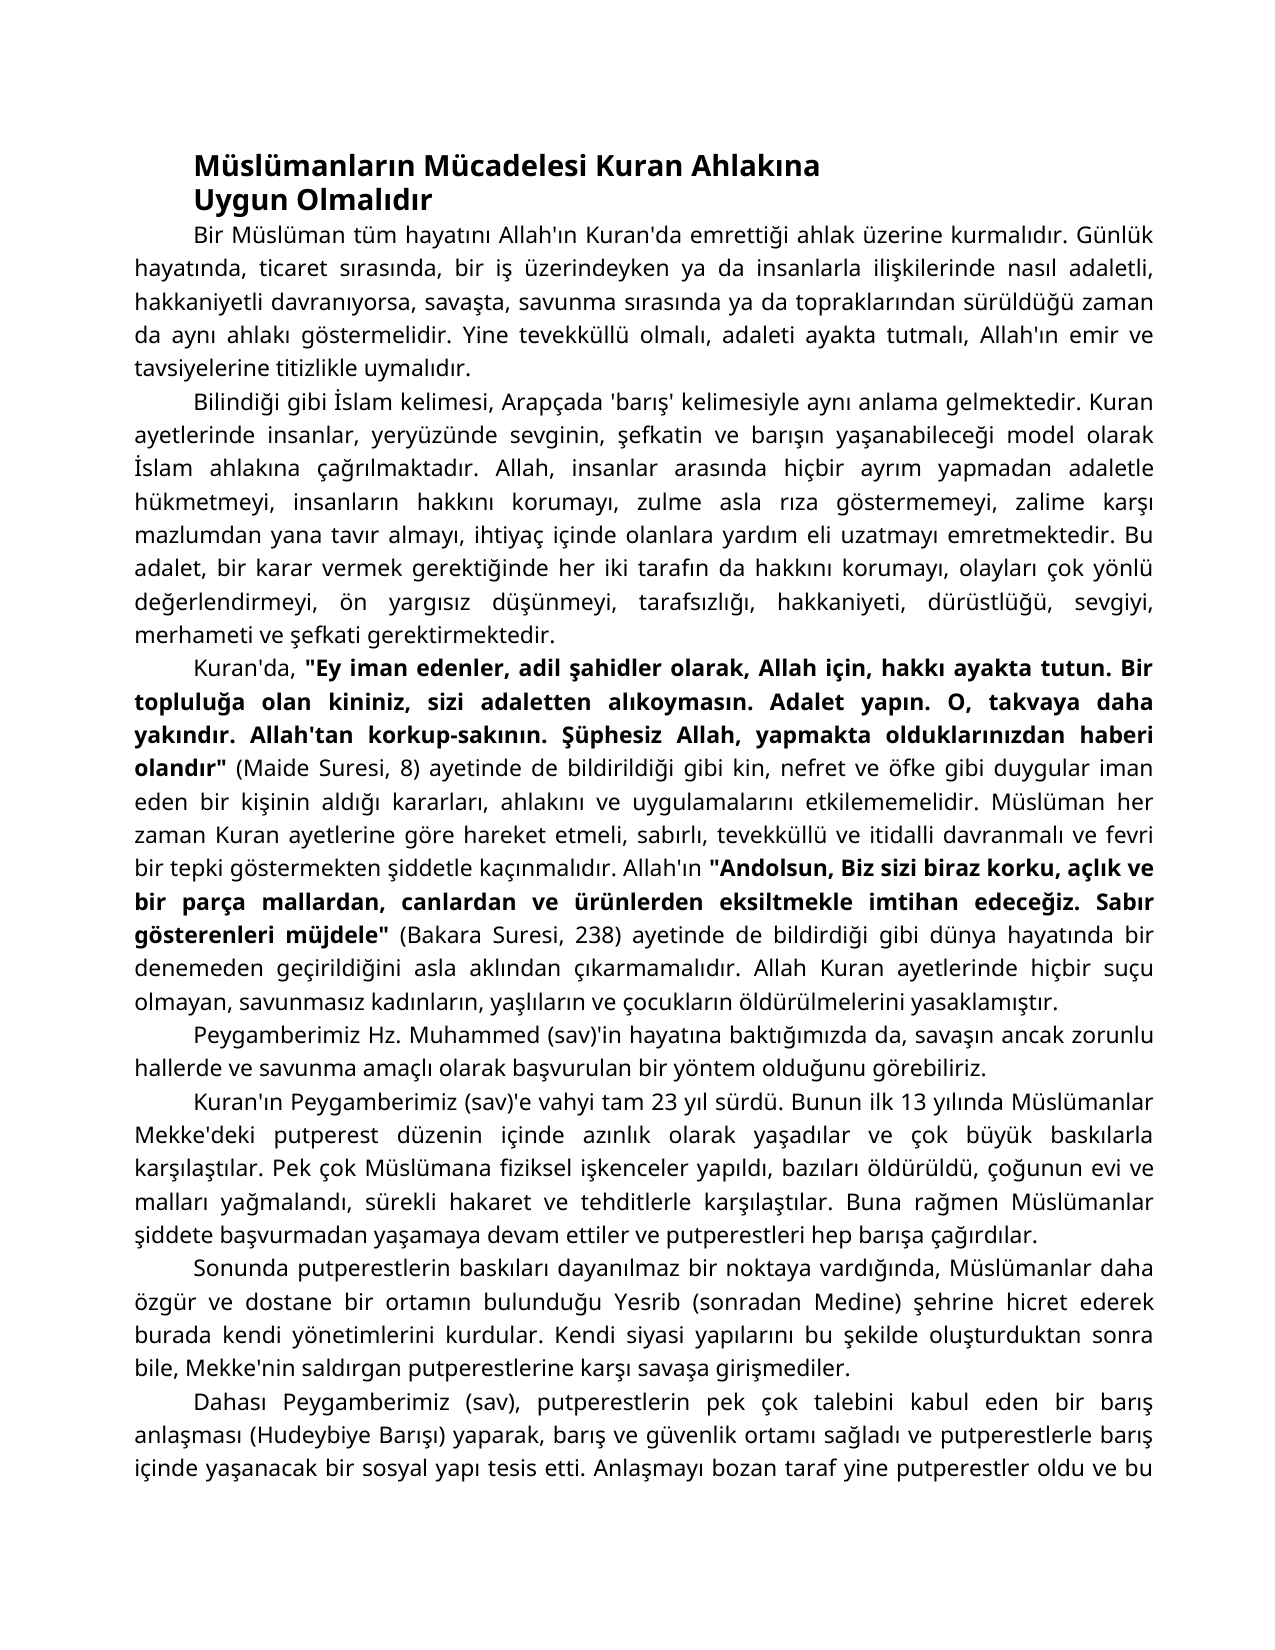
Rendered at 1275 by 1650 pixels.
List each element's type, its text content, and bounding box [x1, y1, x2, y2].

subtitle Uygun Olmalıdır [134, 183, 1155, 217]
text Bilindiği gibi İslam kelimesi, Arapçada 'barış' kelimesiyle aynı anlama gelmektedir. Kuran ayetlerinde insanlar, yeryüzünde sevginin, şefkatin ve barışın yaşanabileceği model olarak İslam ahlakına çağrılmaktadır. Allah, insanlar arasında hiçbir ayrım yapmadan adaletle hükmetmeyi, insanların hakkını korumayı, zulme asla rıza göstermemeyi, zalime karşı mazlumdan yana tavır almayı, ihtiyaç içinde olanlara yardım eli uzatmayı emretmektedir. Bu adalet, bir karar vermek gerektiğinde her iki tarafın da hakkını korumayı, olayları çok yönlü değerlendirmeyi, ön yargısız düşünmeyi, tarafsızlığı, hakkaniyeti, dürüstlüğü, sevgiyi, merhameti ve şefkati gerektirmektedir. [134, 383, 1155, 650]
text Kuran'ın Peygamberimiz (sav)'e vahyi tam 23 yıl sürdü. Bunun ilk 13 yılında Müslümanlar Mekke'deki putperest düzenin içinde azınlık olarak yaşadılar ve çok büyük baskılarla karşılaştılar. Pek çok Müslümana fiziksel işkenceler yapıldı, bazıları öldürüldü, çoğunun evi ve malları yağmalandı, sürekli hakaret ve tehditlerle karşılaştılar. Buna rağmen Müslümanlar şiddete başvurmadan yaşamaya devam ettiler ve putperestleri hep barışa çağırdılar. [134, 1083, 1155, 1250]
subtitle Müslümanların Mücadelesi Kuran Ahlakına [134, 150, 1155, 183]
text Kuran'da, "Ey iman edenler, adil şahidler olarak, Allah için, hakkı ayakta tutun. Bir topluluğa olan kininiz, sizi adaletten alıkoymasın. Adalet yapın. O, takvaya daha yakındır. Allah'tan korkup-sakının. Şüphesiz Allah, yapmakta olduklarınızdan haberi olandır" (Maide Suresi, 8) ayetinde de bildirildiği gibi kin, nefret ve öfke gibi duygular iman eden bir kişinin aldığı kararları, ahlakını ve uygulamalarını etkilememelidir. Müslüman her zaman Kuran ayetlerine göre hareket etmeli, sabırlı, tevekküllü ve itidalli davranmalı ve fevri bir tepki göstermekten şiddetle kaçınmalıdır. Allah'ın "Andolsun, Biz sizi biraz korku, açlık ve bir parça mallardan, canlardan ve ürünlerden eksiltmekle imtihan edeceğiz. Sabır gösterenleri müjdele" (Bakara Suresi, 238) ayetinde de bildirdiği gibi dünya hayatında bir denemeden geçirildiğini asla aklından çıkarmamalıdır. Allah Kuran ayetlerinde hiçbir suçu olmayan, savunmasız kadınların, yaşlıların ve çocukların öldürülmelerini yasaklamıştır. [134, 650, 1155, 1017]
text Bir Müslüman tüm hayatını Allah'ın Kuran'da emrettiği ahlak üzerine kurmalıdır. Günlük hayatında, ticaret sırasında, bir iş üzerindeyken ya da insanlarla ilişkilerinde nasıl adaletli, hakkaniyetli davranıyorsa, savaşta, savunma sırasında ya da topraklarından sürüldüğü zaman da aynı ahlakı göstermelidir. Yine tevekküllü olmalı, adaleti ayakta tutmalı, Allah'ın emir ve tavsiyelerine titizlikle uymalıdır. [134, 217, 1155, 383]
text Sonunda putperestlerin baskıları dayanılmaz bir noktaya vardığında, Müslümanlar daha özgür ve dostane bir ortamın bulunduğu Yesrib (sonradan Medine) şehrine hicret ederek burada kendi yönetimlerini kurdular. Kendi siyasi yapılarını bu şekilde oluşturduktan sonra bile, Mekke'nin saldırgan putperestlerine karşı savaşa girişmediler. [134, 1250, 1155, 1383]
text Peygamberimiz Hz. Muhammed (sav)'in hayatına baktığımızda da, savaşın ancak zorunlu hallerde ve savunma amaçlı olarak başvurulan bir yöntem olduğunu görebiliriz. [134, 1017, 1155, 1083]
text Dahası Peygamberimiz (sav), putperestlerin pek çok talebini kabul eden bir barış anlaşması (Hudeybiye Barışı) yaparak, barış ve güvenlik ortamı sağladı ve putperestlerle barış içinde yaşanacak bir sosyal yapı tesis etti. Anlaşmayı bozan taraf yine putperestler oldu ve bu [134, 1383, 1155, 1483]
